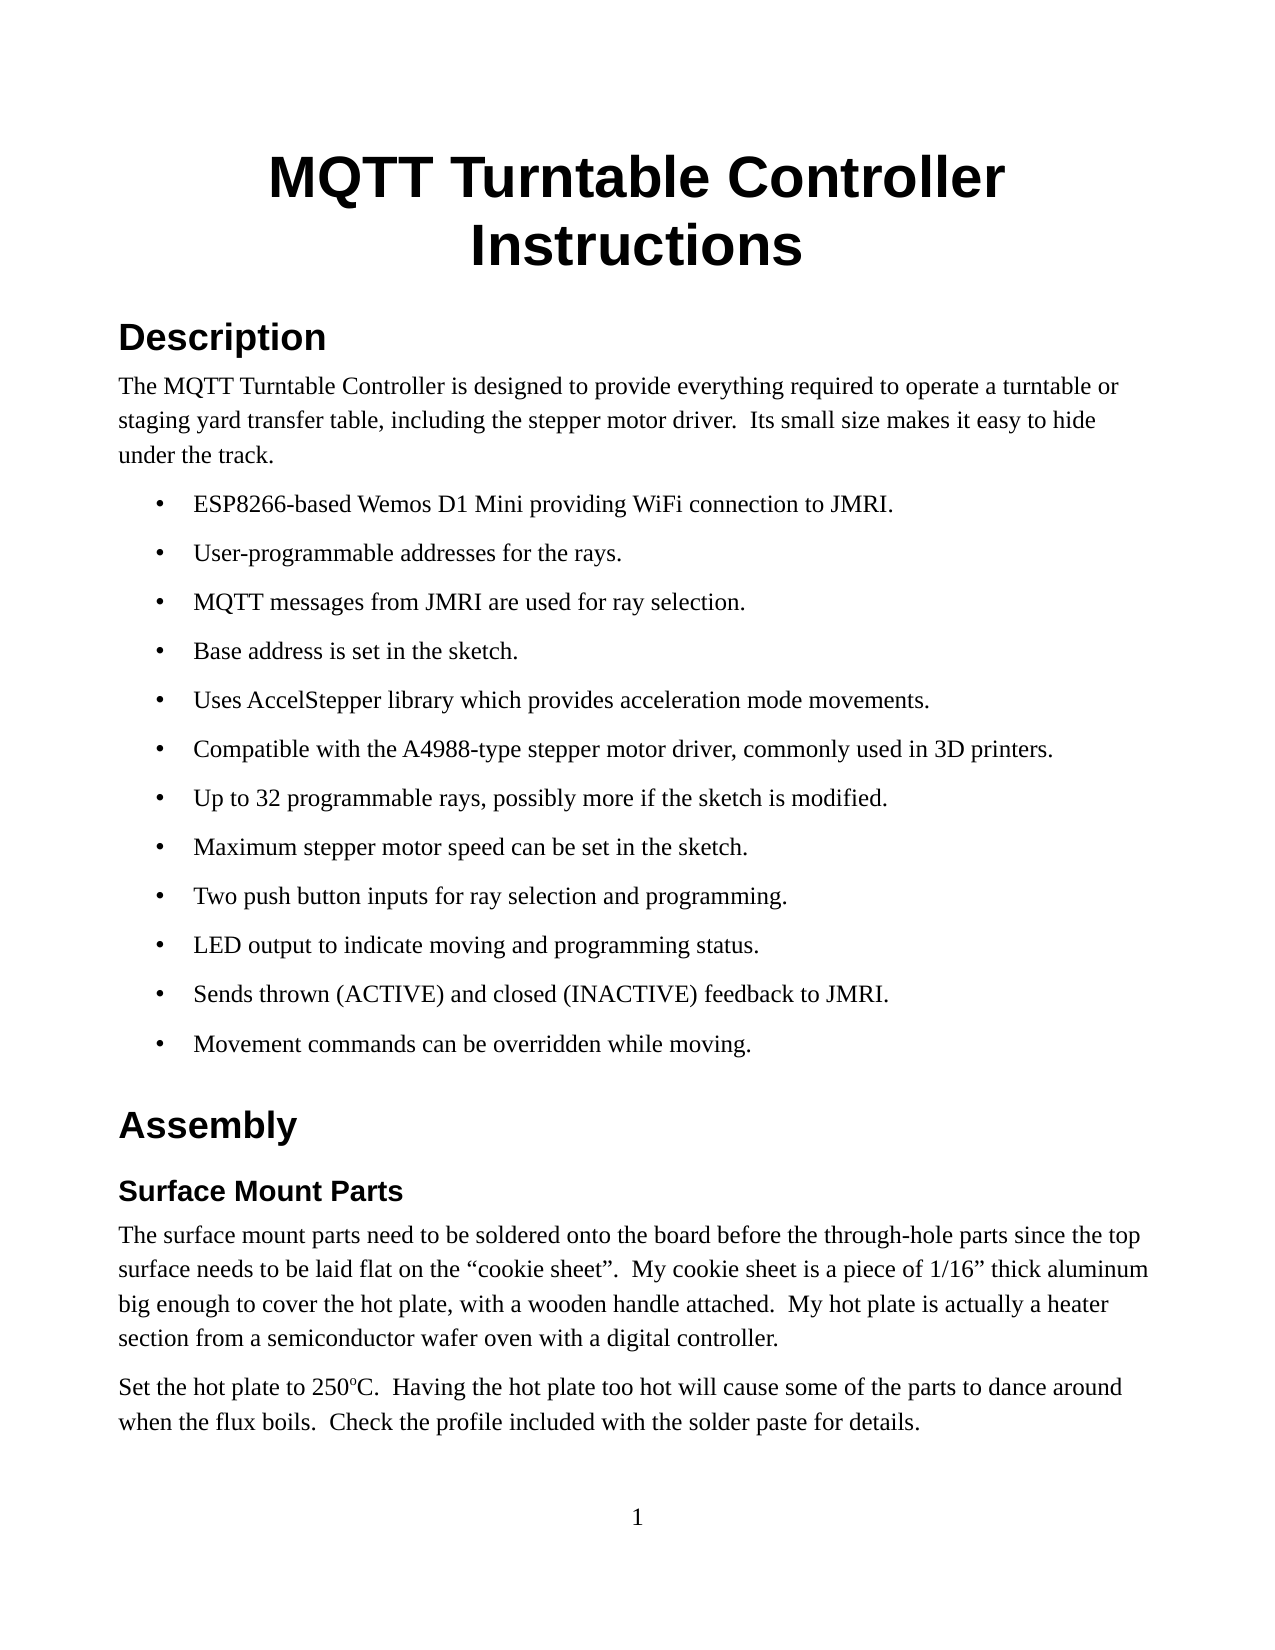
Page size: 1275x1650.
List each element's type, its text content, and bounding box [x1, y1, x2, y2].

list Uses AccelStepper library which provides acceleration mode movements. [156, 685, 1157, 714]
list Sends thrown (ACTIVE) and closed (INACTIVE) feedback to JMRI. [156, 979, 1157, 1008]
subtitle Description [118, 315, 1157, 358]
text The surface mount parts need to be soldered onto the board before the through-hole parts since the top surface needs to be laid flat on the “cookie sheet”. My cookie sheet is a piece of 1/16” thick aluminum big enough to cover the hot plate, with a wooden handle attached. My hot plate is actually a heater section from a semiconductor wafer oven with a digital controller. [118, 1220, 1157, 1352]
list Up to 32 programmable rays, possibly more if the sketch is modified. [156, 783, 1157, 812]
title MQTT Turntable Controller Instructions [118, 143, 1157, 277]
subtitle Surface Mount Parts [118, 1173, 1157, 1207]
list User-programmable addresses for the rays. [156, 538, 1157, 567]
list ESP8266-based Wemos D1 Mini providing WiFi connection to JMRI. [156, 489, 1157, 518]
text The MQTT Turntable Controller is designed to provide everything required to operate a turntable or staging yard transfer table, including the stepper motor driver. Its small size makes it easy to hide under the track. [118, 371, 1157, 469]
list MQTT messages from JMRI are used for ray selection. [156, 587, 1157, 616]
text Set the hot plate to 250oC. Having the hot plate too hot will cause some of the parts to dance around when the flux boils. Check the profile included with the solder paste for details. [118, 1372, 1157, 1435]
list Movement commands can be overridden while moving. [156, 1029, 1157, 1057]
list Compatible with the A4988-type stepper motor driver, commonly used in 3D printers. [156, 734, 1157, 763]
list Maximum stepper motor speed can be set in the sketch. [156, 832, 1157, 861]
list Two push button inputs for ray selection and programming. [156, 881, 1157, 910]
list Base address is set in the sketch. [156, 636, 1157, 665]
list LED output to indicate moving and programming status. [156, 931, 1157, 959]
subtitle Assembly [118, 1103, 1157, 1146]
